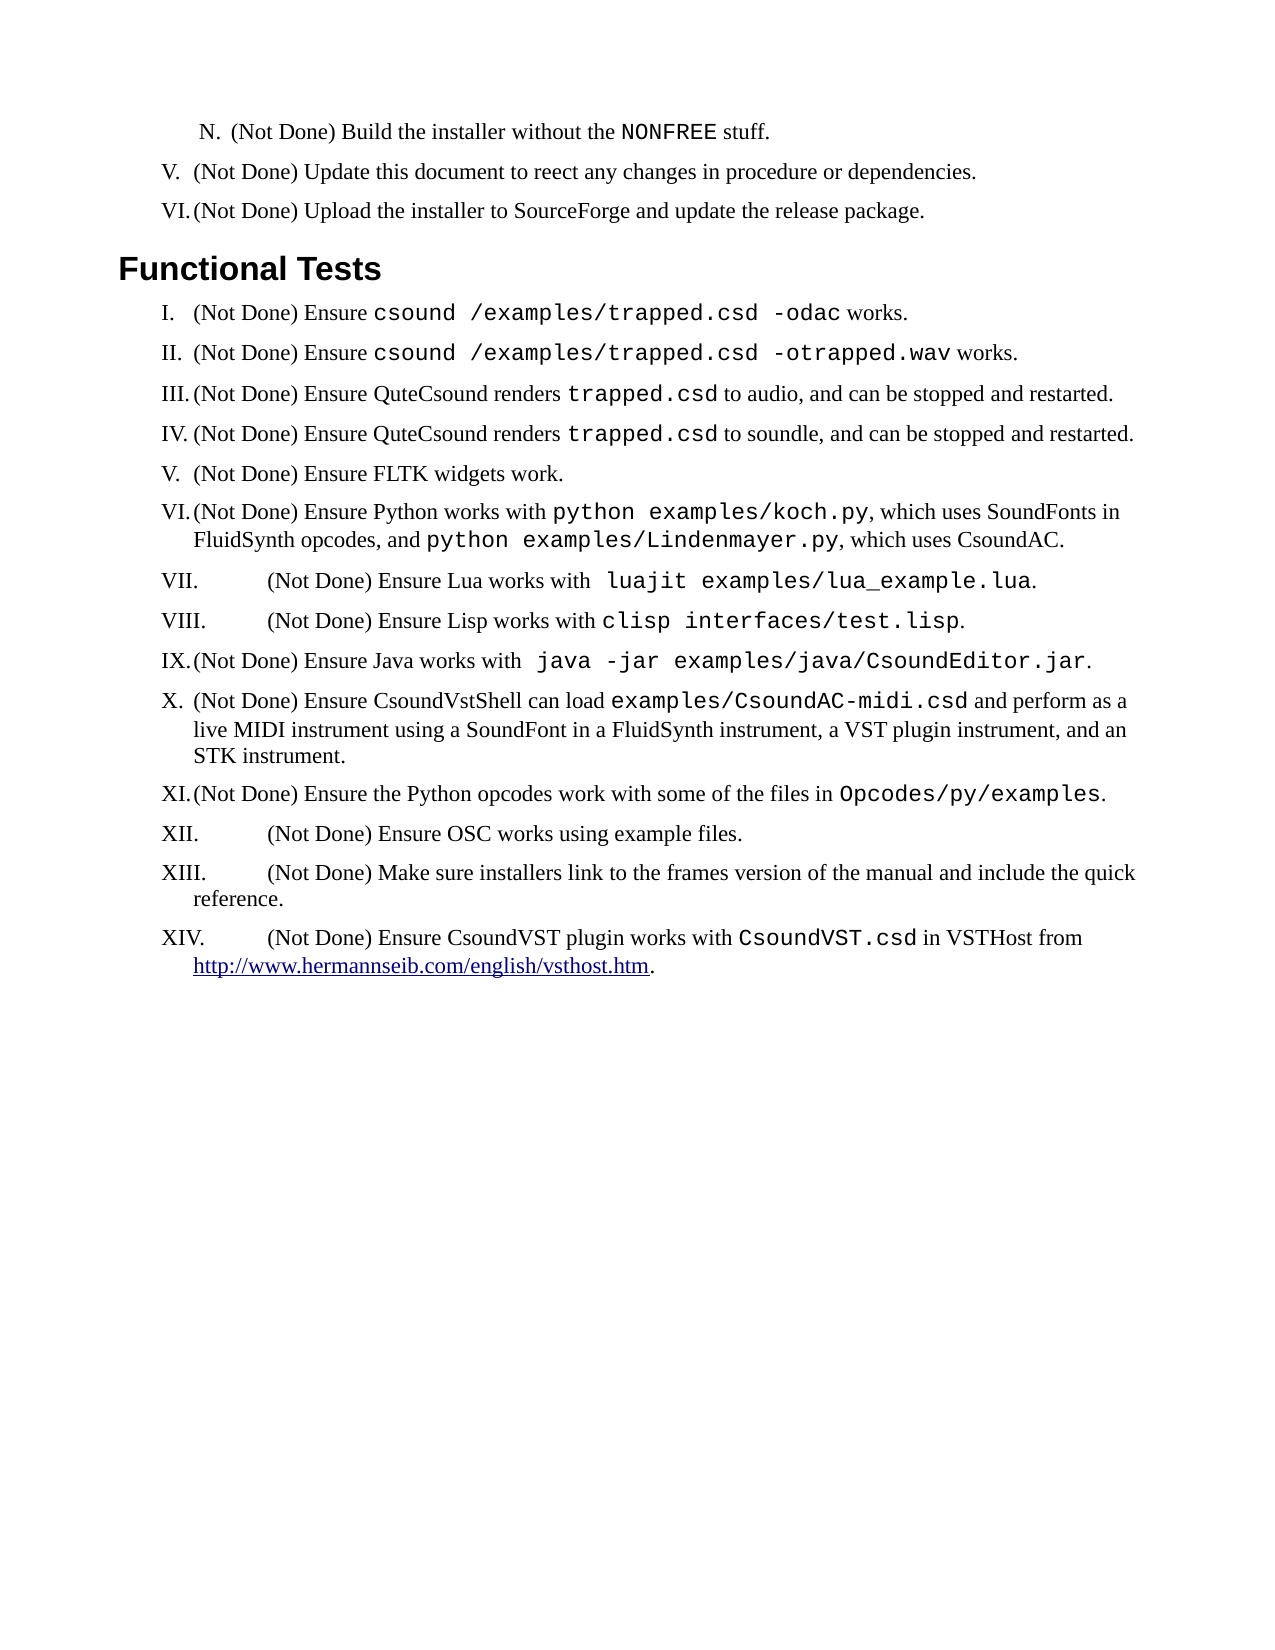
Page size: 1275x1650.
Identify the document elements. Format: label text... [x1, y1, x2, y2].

list (Not Done) Ensure Python works with python examples/koch.py, which uses SoundFonts in FluidSynth opcodes, and python examples/Lindenmayer.py, which uses CsoundAC. [156, 498, 1157, 555]
list (Not Done) Ensure OSC works using example files. [156, 821, 1157, 847]
list (Not Done) Ensure CsoundVST plugin works with CsoundVST.csd in VSTHost from http://www.hermannseib.com/english/vsthost.htm. [156, 923, 1157, 978]
list (Not Done) Build the installer without the NONFREE stuff. [193, 118, 1157, 146]
list (Not Done) Ensure Java works with java -jar examples/java/CsoundEditor.jar. [156, 647, 1157, 675]
list (Not Done) Ensure QuteCsound renders trapped.csd to soundle, and can be stopped and restarted. [156, 420, 1157, 448]
list (Not Done) Ensure Lisp works with clisp interfaces/test.lisp. [156, 607, 1157, 635]
subtitle Functional Tests [118, 248, 1157, 287]
list (Not Done) Ensure csound /examples/trapped.csd -odac works. [156, 299, 1157, 327]
list (Not Done) Ensure QuteCsound renders trapped.csd to audio, and can be stopped and restarted. [156, 379, 1157, 408]
list (Not Done) Upload the installer to SourceForge and update the release package. [156, 197, 1157, 223]
list (Not Done) Make sure installers link to the frames version of the manual and include the quick reference. [156, 859, 1157, 912]
list (Not Done) Ensure FLTK widgets work. [156, 460, 1157, 486]
list (Not Done) Ensure CsoundVstShell can load examples/CsoundAC-midi.csd and perform as a live MIDI instrument using a SoundFont in a FluidSynth instrument, a VST plugin instrument, and an STK instrument. [156, 687, 1157, 768]
list (Not Done) Ensure csound /examples/trapped.csd -otrapped.wav works. [156, 339, 1157, 368]
list (Not Done) Update this document to reect any changes in procedure or dependencies. [156, 158, 1157, 185]
list (Not Done) Ensure Lua works with luajit examples/lua_example.lua. [156, 567, 1157, 595]
list (Not Done) Ensure the Python opcodes work with some of the files in Opcodes/py/examples. [156, 780, 1157, 808]
